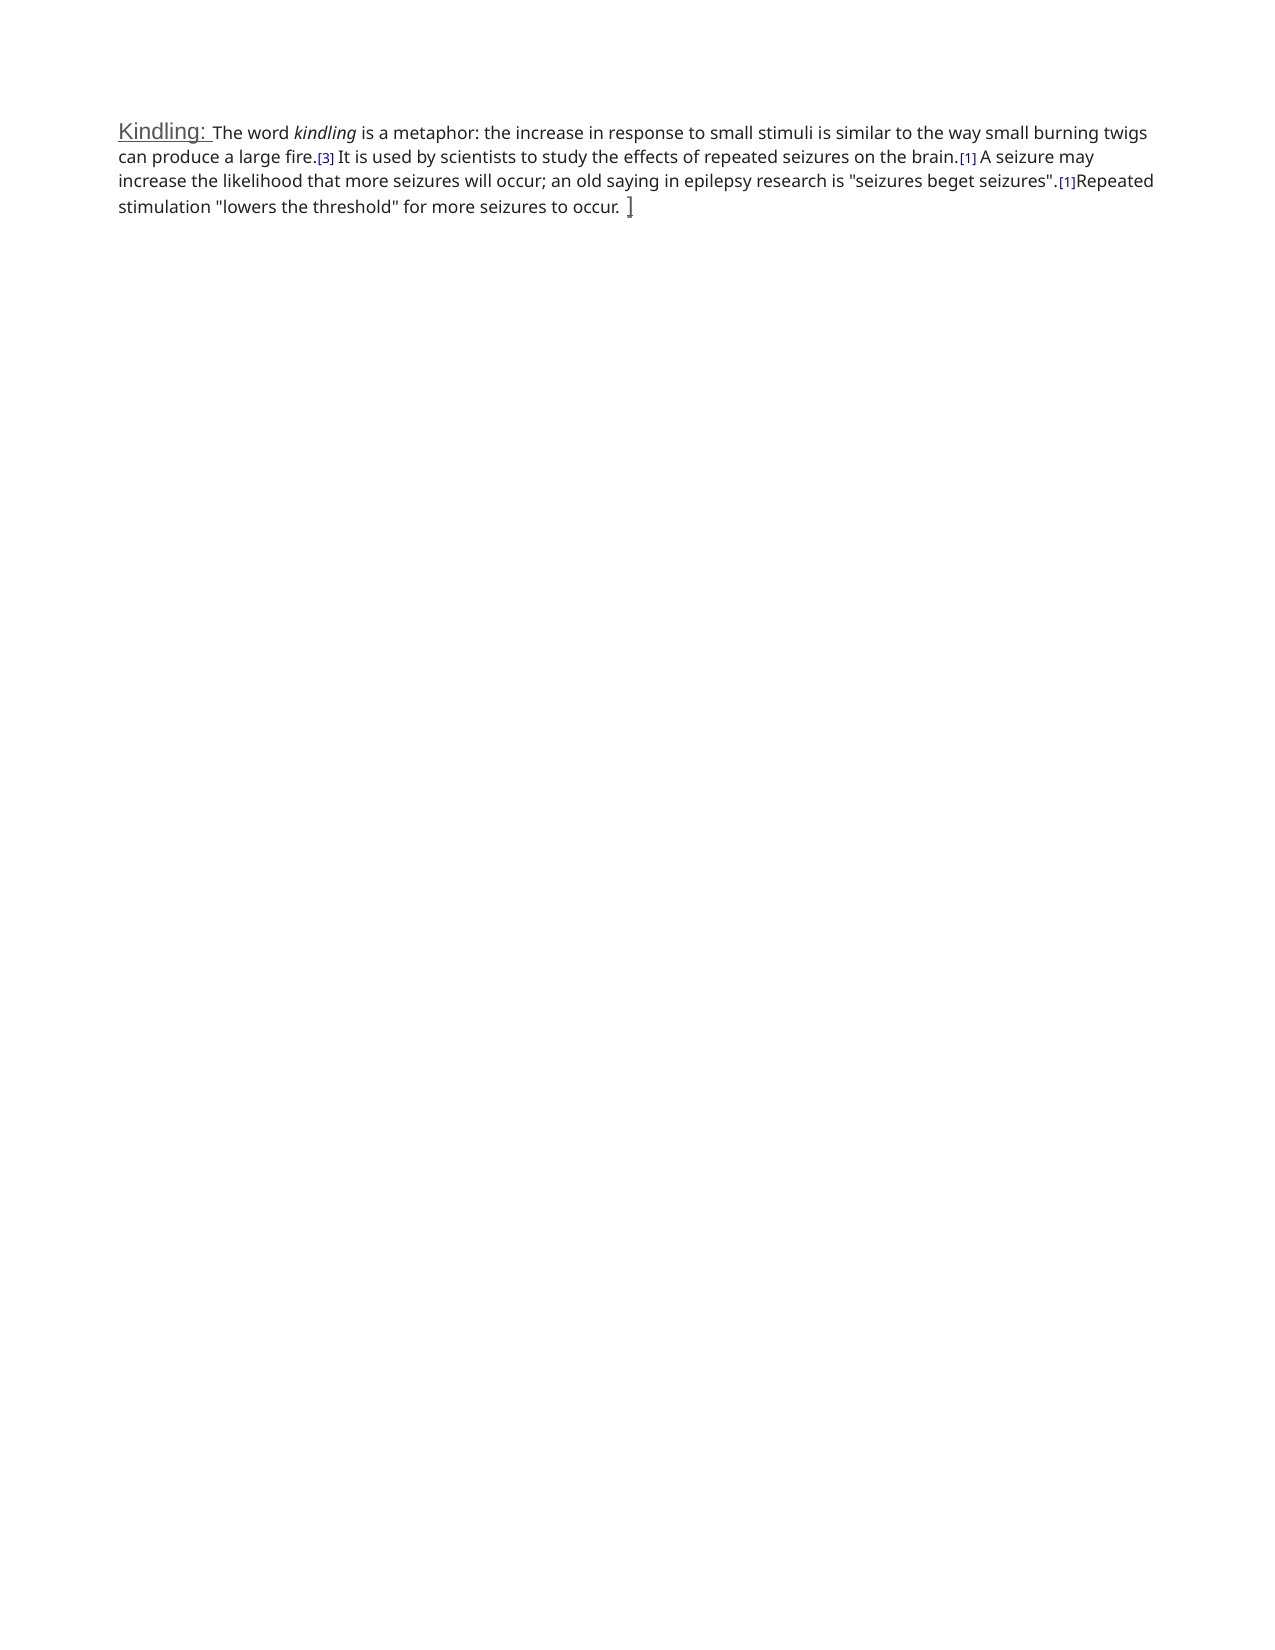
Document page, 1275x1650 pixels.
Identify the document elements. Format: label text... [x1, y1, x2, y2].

subtitle Kindling: The word kindling is a metaphor: the increase in response to small stimuli is similar to the way small burning twigs can produce a large fire.[3] It is used by scientists to study the effects of repeated seizures on the brain.[1] A seizure may increase the likelihood that more seizures will occur; an old saying in epilepsy research is "seizures beget seizures".[1]Repeated stimulation "lowers the threshold" for more seizures to occur. ] [118, 118, 1157, 219]
